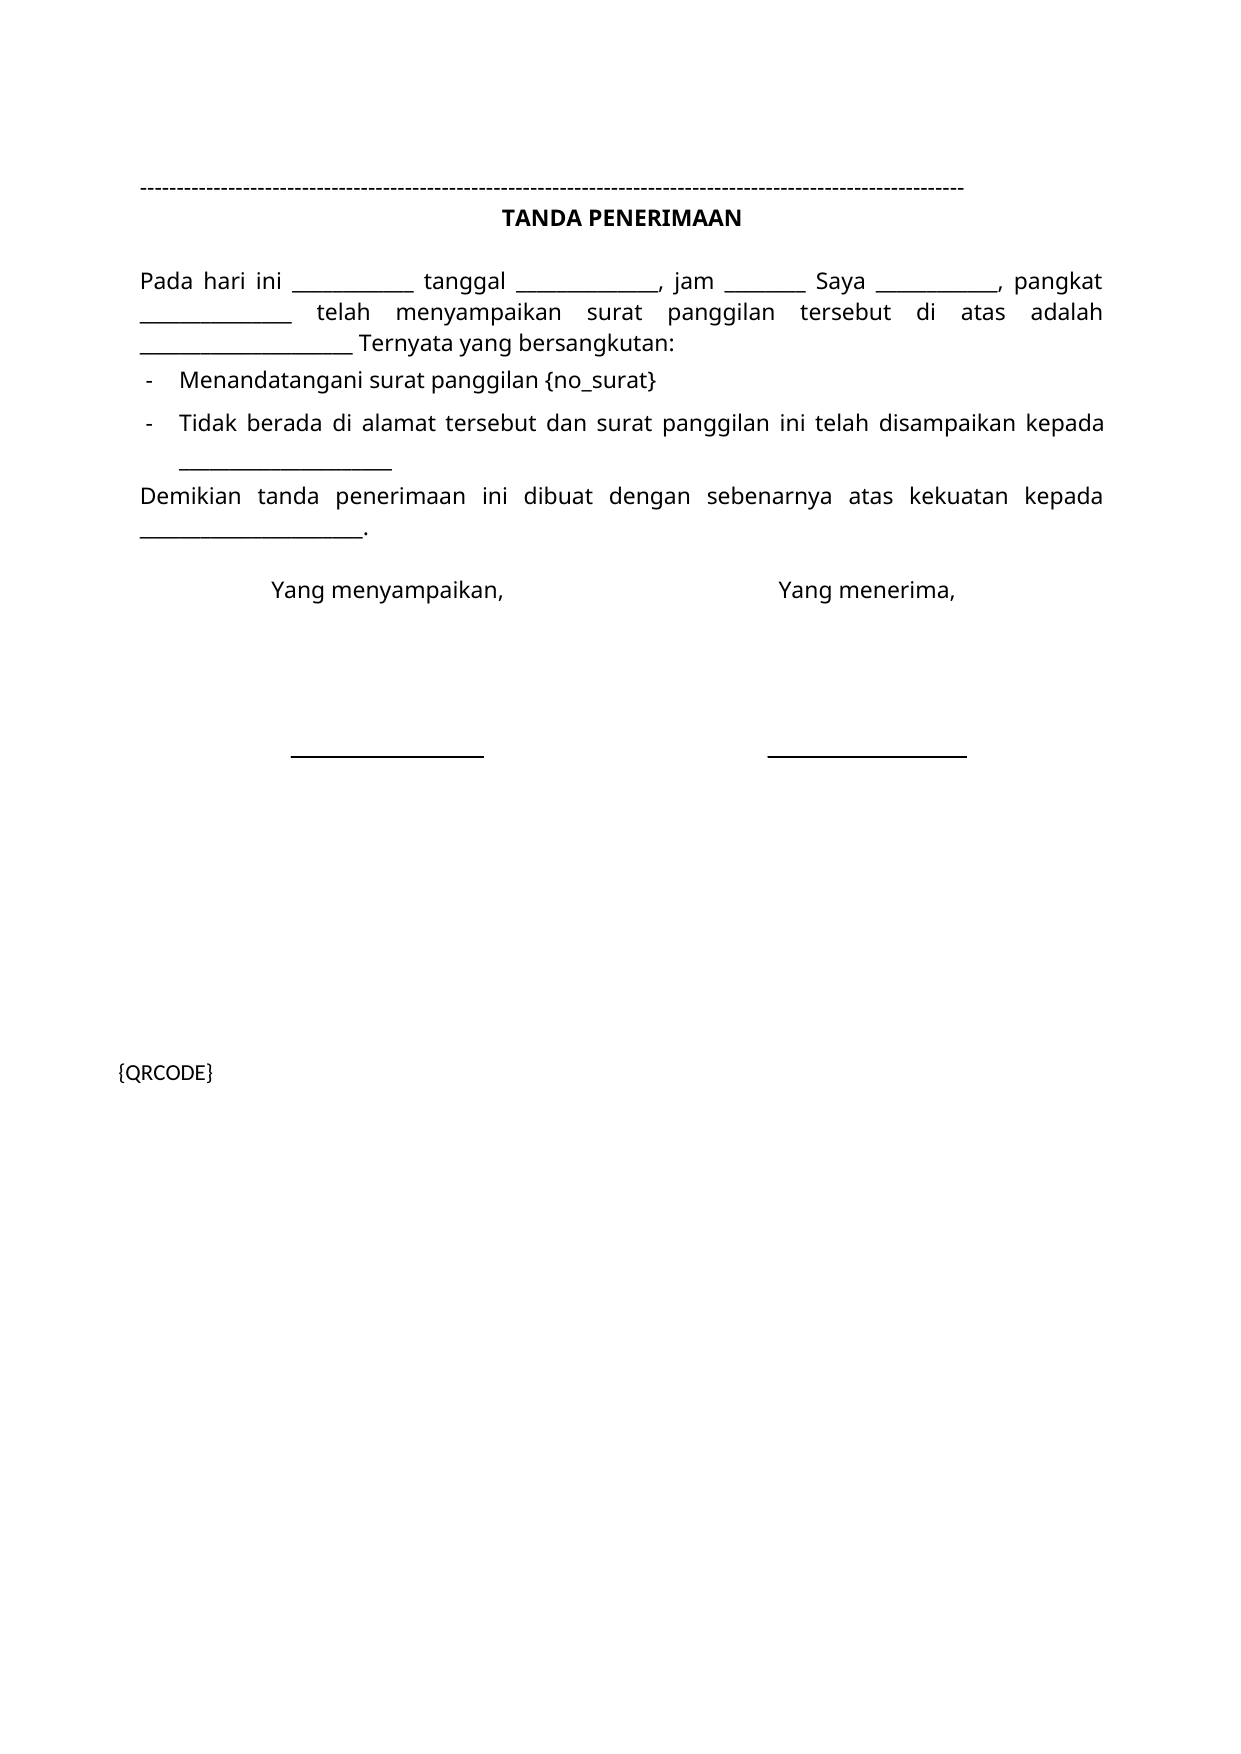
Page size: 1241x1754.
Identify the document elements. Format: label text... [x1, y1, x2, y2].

table_cell TANDA PENERIMAAN [128, 203, 1116, 265]
table_header Yang menerima, [622, 574, 1112, 605]
table_cell Tidak berada di alamat tersebut dan surat panggilan ini telah disampaikan kepada _____________________ [173, 401, 1111, 480]
table_cell [128, 574, 1116, 792]
table_header Yang menyampaikan, [153, 574, 622, 605]
table_header ---------------------------------------------------------------------------------------------------------------- [128, 171, 1116, 202]
table_cell ____ _______________ [622, 605, 1112, 761]
table_cell Pada hari ini ____________ tanggal ______________, jam ________ Saya ____________, pangkat _______________ telah menyampaikan surat panggilan tersebut di atas adalah _____________________ Ternyata yang bersangkutan: Demikian tanda penerimaan ini dibuat dengan sebenarnya atas kekuatan kepada ______________________. [128, 265, 1116, 574]
table_header - [140, 359, 173, 401]
table_cell ___________________ [153, 605, 622, 761]
table_header Menandatangani surat panggilan {no_surat} [173, 359, 1111, 401]
text {QRCODE} [118, 1058, 1122, 1086]
table_cell - [140, 401, 173, 480]
